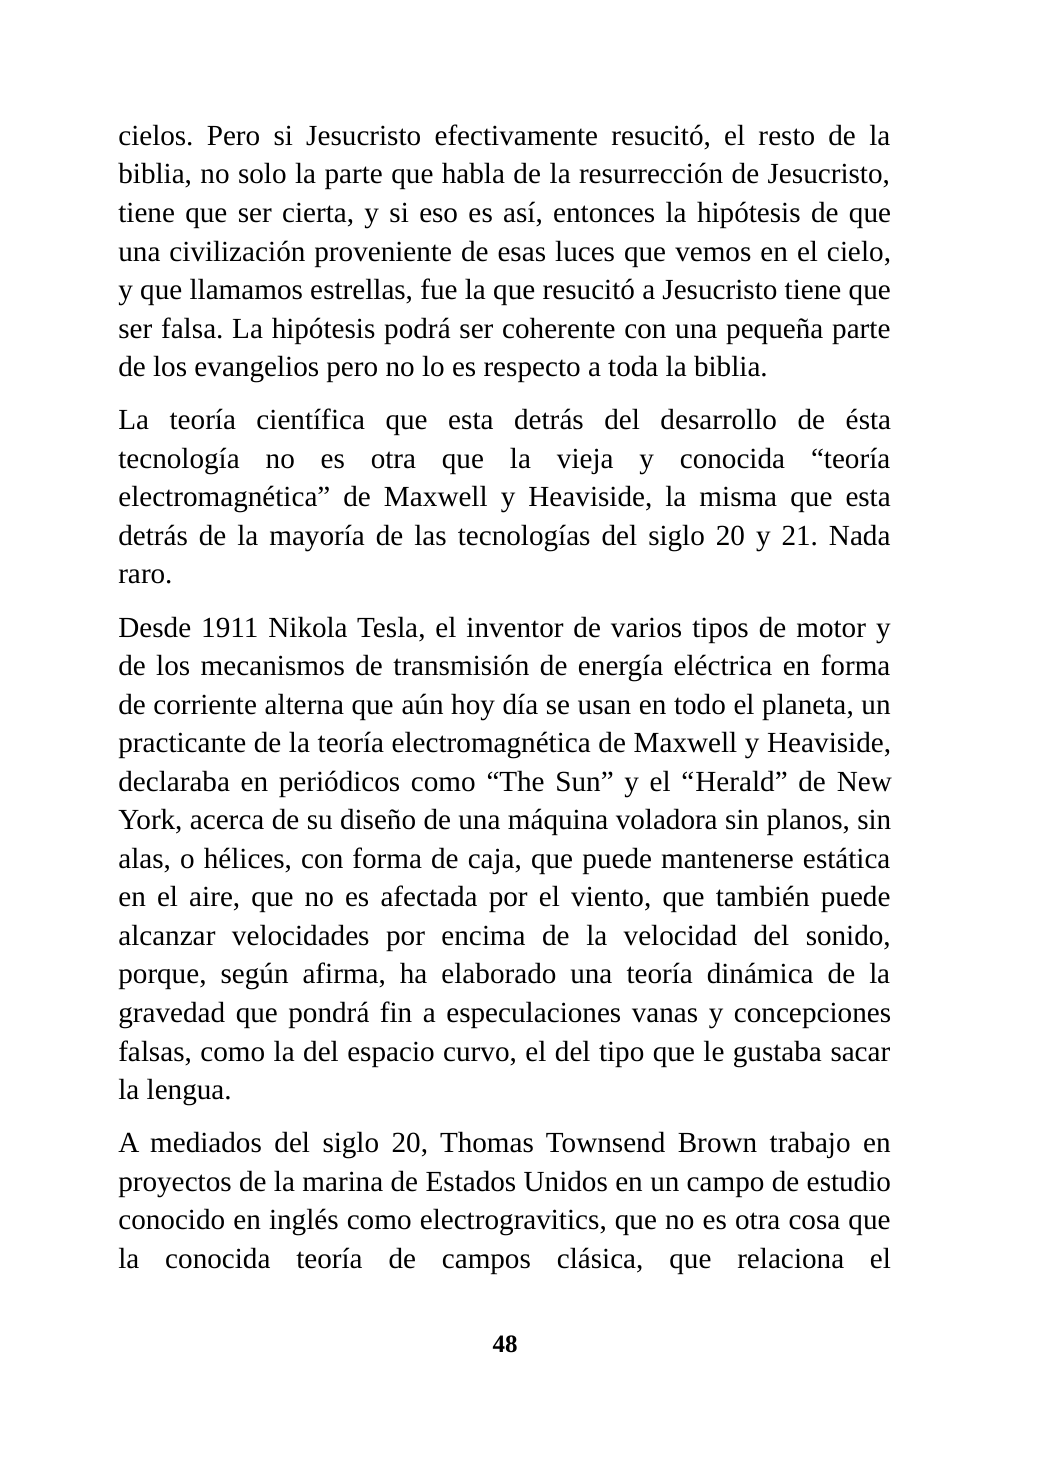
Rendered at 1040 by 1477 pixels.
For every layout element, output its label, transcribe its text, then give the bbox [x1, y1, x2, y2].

text Desde 1911 Nikola Tesla, el inventor de varios tipos de motor y de los mecanismos de transmisión de energía eléctrica en forma de corriente alterna que aún hoy día se usan en todo el planeta, un practicante de la teoría electromagnética de Maxwell y Heaviside, declaraba en periódicos como “The Sun” y el “Herald” de New York, acerca de su diseño de una máquina voladora sin planos, sin alas, o hélices, con forma de caja, que puede mantenerse estática en el aire, que no es afectada por el viento, que también puede alcanzar velocidades por encima de la velocidad del sonido, porque, según afirma, ha elaborado una teoría dinámica de la gravedad que pondrá fin a especulaciones vanas y concepciones falsas, como la del espacio curvo, el del tipo que le gustaba sacar la lengua. [118, 610, 892, 1106]
text La teoría científica que esta detrás del desarrollo de ésta tecnología no es otra que la vieja y conocida “teoría electromagnética” de Maxwell y Heaviside, la misma que esta detrás de la mayoría de las tecnologías del siglo 20 y 21. Nada raro. [118, 402, 892, 590]
text A mediados del siglo 20, Thomas Townsend Brown trabajo en proyectos de la marina de Estados Unidos en un campo de estudio conocido en inglés como electrogravitics, que no es otra cosa que la conocida teoría de campos clásica, que relaciona el [118, 1125, 892, 1274]
text cielos. Pero si Jesucristo efectivamente resucitó, el resto de la biblia, no solo la parte que habla de la resurrección de Jesucristo, tiene que ser cierta, y si eso es así, entonces la hipótesis de que una civilización proveniente de esas luces que vemos en el cielo, y que llamamos estrellas, fue la que resucitó a Jesucristo tiene que ser falsa. La hipótesis podrá ser coherente con una pequeña parte de los evangelios pero no lo es respecto a toda la biblia. [118, 118, 892, 383]
